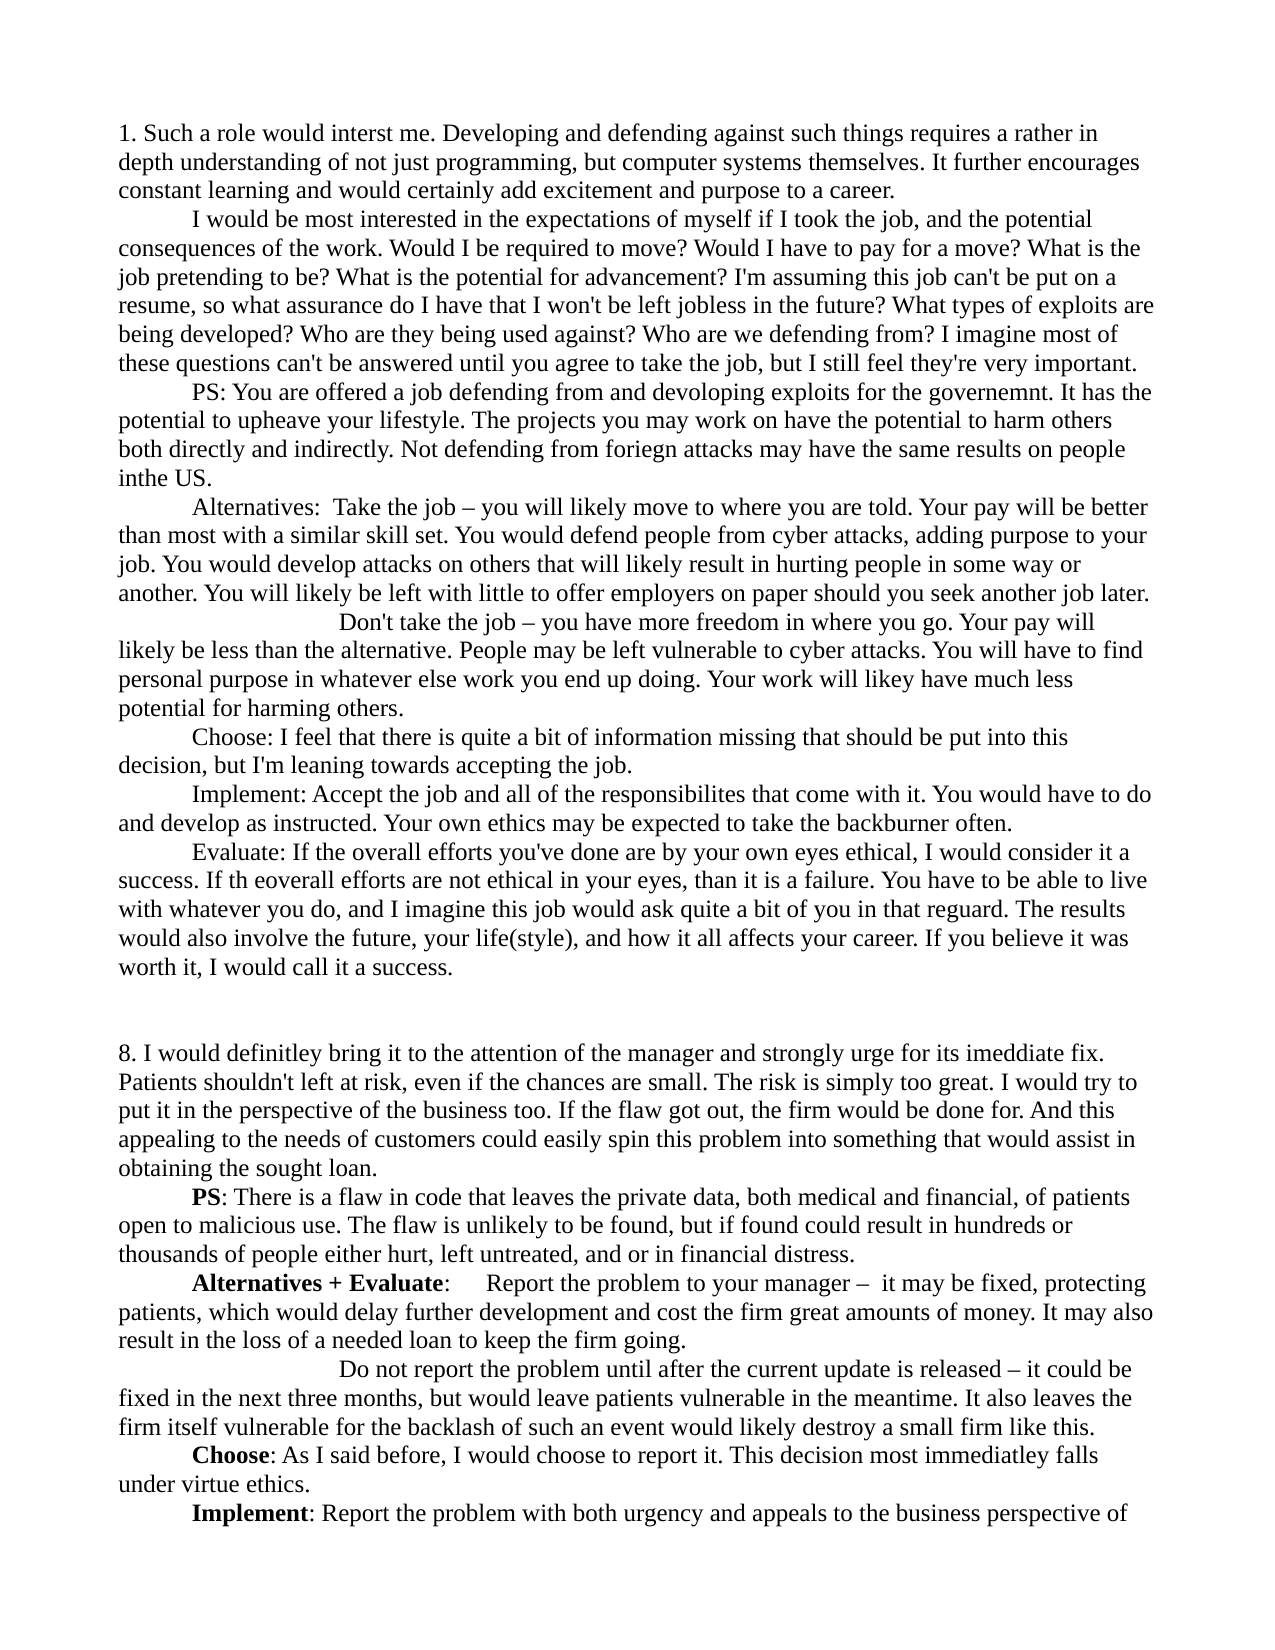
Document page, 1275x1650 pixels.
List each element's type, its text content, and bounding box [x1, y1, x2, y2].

text PS: There is a flaw in code that leaves the private data, both medical and financial, of patients open to malicious use. The flaw is unlikely to be found, but if found could result in hundreds or thousands of people either hurt, left untreated, and or in financial distress. [118, 1182, 1157, 1268]
text Don't take the job – you have more freedom in where you go. Your pay will likely be less than the alternative. People may be left vulnerable to cyber attacks. You will have to find personal purpose in whatever else work you end up doing. Your work will likey have much less potential for harming others. [118, 607, 1157, 722]
text Evaluate: If the overall efforts you've done are by your own eyes ethical, I would consider it a success. If th eoverall efforts are not ethical in your eyes, than it is a failure. You have to be able to live with whatever you do, and I imagine this job would ask quite a bit of you in that reguard. The results would also involve the future, your life(style), and how it all affects your career. If you believe it was worth it, I would call it a success. [118, 837, 1157, 981]
text Implement: Report the problem with both urgency and appeals to the business perspective of [118, 1498, 1157, 1527]
text Do not report the problem until after the current update is released – it could be fixed in the next three months, but would leave patients vulnerable in the meantime. It also leaves the firm itself vulnerable for the backlash of such an event would likely destroy a small firm like this. [118, 1354, 1157, 1441]
text Alternatives + Evaluate: Report the problem to your manager – it may be fixed, protecting patients, which would delay further development and cost the firm great amounts of money. It may also result in the loss of a needed loan to keep the firm going. [118, 1268, 1157, 1354]
text Choose: As I said before, I would choose to report it. This decision most immediatley falls under virtue ethics. [118, 1441, 1157, 1498]
text Implement: Accept the job and all of the responsibilites that come with it. You would have to do and develop as instructed. Your own ethics may be expected to take the backburner often. [118, 779, 1157, 837]
text Alternatives: Take the job – you will likely move to where you are told. Your pay will be better than most with a similar skill set. You would defend people from cyber attacks, adding purpose to your job. You would develop attacks on others that will likely result in hurting people in some way or another. You will likely be left with little to offer employers on paper should you seek another job later. [118, 492, 1157, 607]
text 1. Such a role would interst me. Developing and defending against such things requires a rather in depth understanding of not just programming, but computer systems themselves. It further encourages constant learning and would certainly add excitement and purpose to a career. [118, 118, 1157, 204]
text PS: You are offered a job defending from and devoloping exploits for the governemnt. It has the potential to upheave your lifestyle. The projects you may work on have the potential to harm others both directly and indirectly. Not defending from foriegn attacks may have the same results on people inthe US. [118, 377, 1157, 492]
text Choose: I feel that there is quite a bit of information missing that should be put into this decision, but I'm leaning towards accepting the job. [118, 722, 1157, 779]
text 8. I would definitley bring it to the attention of the manager and strongly urge for its imeddiate fix. Patients shouldn't left at risk, even if the chances are small. The risk is simply too great. I would try to put it in the perspective of the business too. If the flaw got out, the firm would be done for. And this appealing to the needs of customers could easily spin this problem into something that would assist in obtaining the sought loan. [118, 1038, 1157, 1182]
text I would be most interested in the expectations of myself if I took the job, and the potential consequences of the work. Would I be required to move? Would I have to pay for a move? What is the job pretending to be? What is the potential for advancement? I'm assuming this job can't be put on a resume, so what assurance do I have that I won't be left jobless in the future? What types of exploits are being developed? Who are they being used against? Who are we defending from? I imagine most of these questions can't be answered until you agree to take the job, but I still feel they're very important. [118, 204, 1157, 377]
